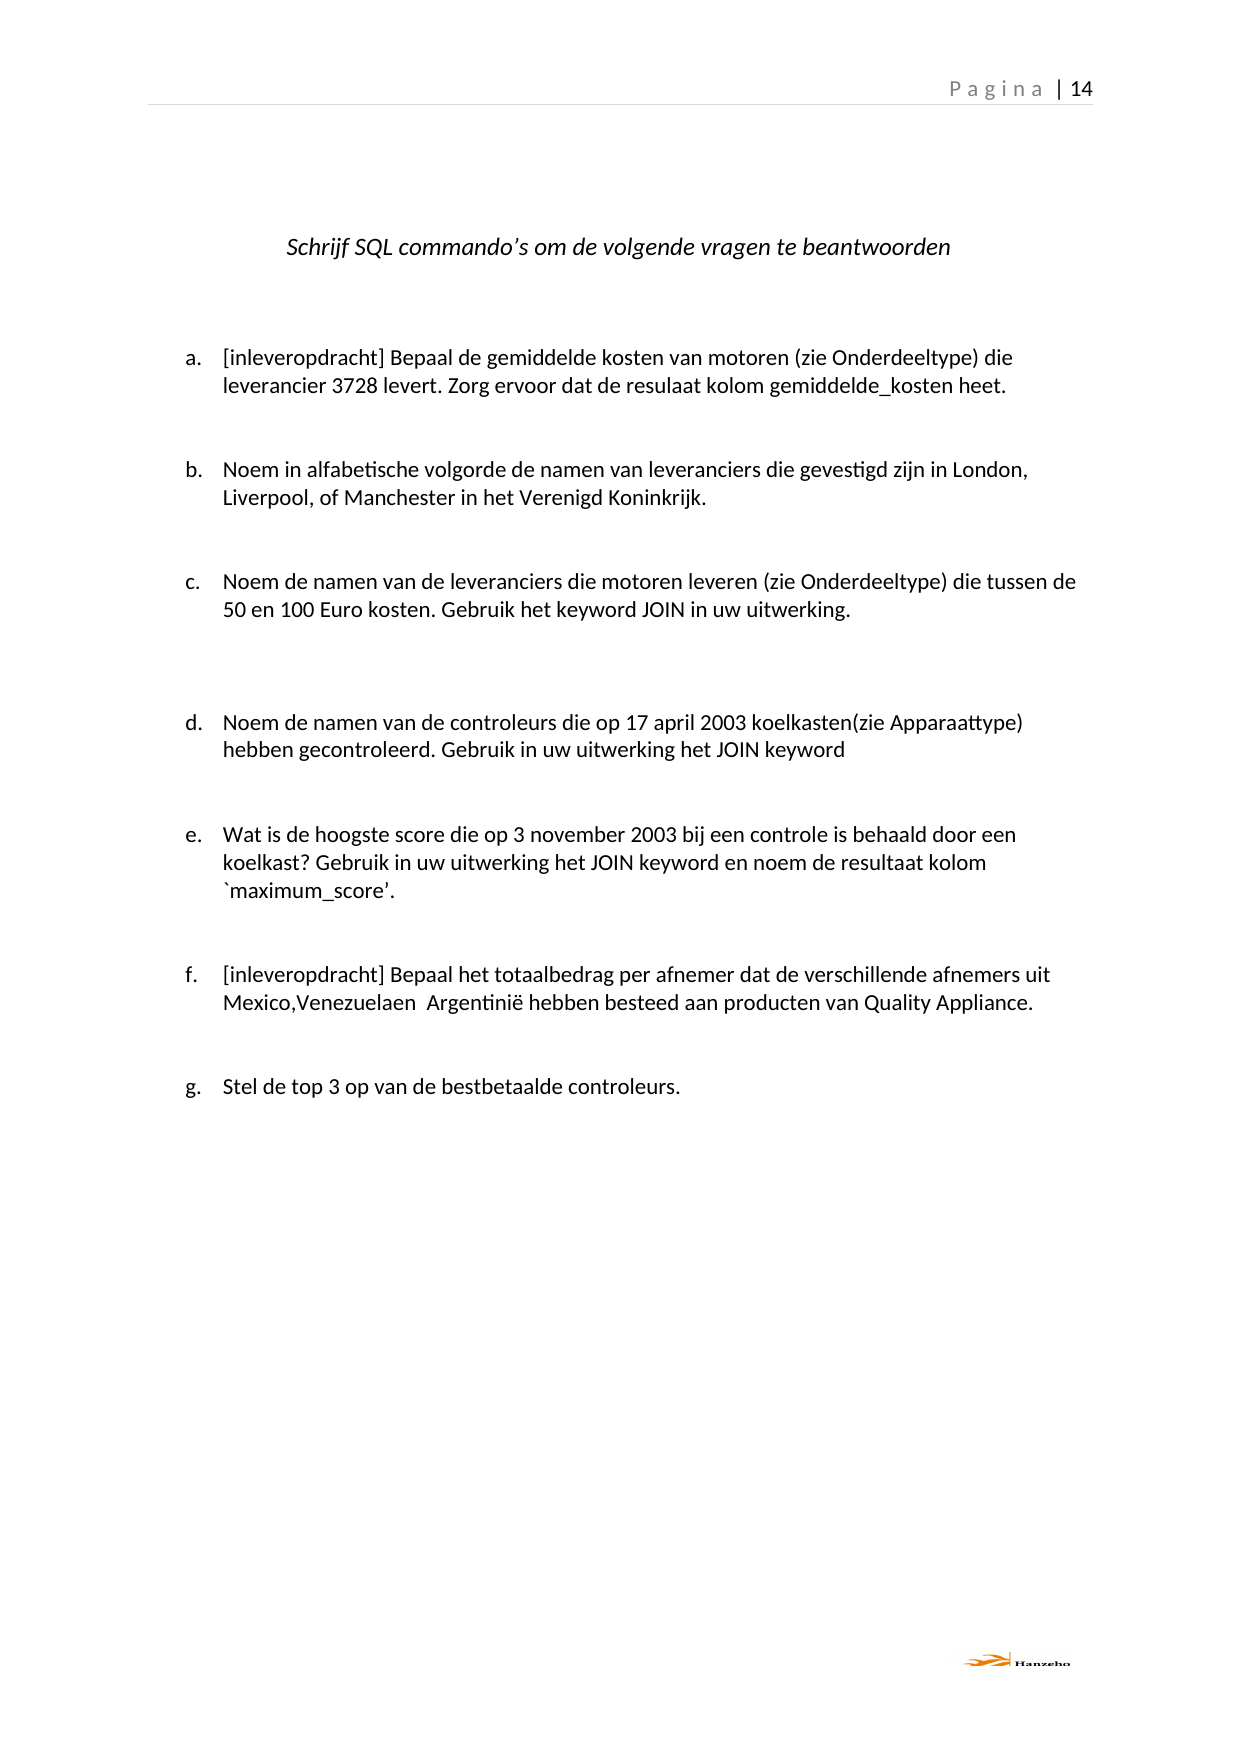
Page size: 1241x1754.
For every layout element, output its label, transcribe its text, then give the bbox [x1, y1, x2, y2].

list Wat is de hoogste score die op 3 november 2003 bij een controle is behaald door een koelkast? Gebruik in uw uitwerking het JOIN keyword en noem de resultaat kolom `maximum_score’. [185, 820, 1093, 904]
list [inleveropdracht] Bepaal het totaalbedrag per afnemer dat de verschillende afnemers uit Mexico,Venezuelaen Argentinië hebben besteed aan producten van Quality Appliance. [185, 960, 1093, 1016]
list Noem de namen van de leveranciers die motoren leveren (zie Onderdeeltype) die tussen de 50 en 100 Euro kosten. Gebruik het keyword JOIN in uw uitwerking. [185, 567, 1093, 623]
list Stel de top 3 op van de bestbetaalde controleurs. [185, 1072, 1093, 1100]
list Noem in alfabetische volgorde de namen van leveranciers die gevestigd zijn in London, Liverpool, of Manchester in het Verenigd Koninkrijk. [185, 455, 1093, 511]
text Schrijf SQL commando’s om de volgende vragen te beantwoorden [148, 231, 1093, 262]
list Noem de namen van de controleurs die op 17 april 2003 koelkasten(zie Apparaattype) hebben gecontroleerd. Gebruik in uw uitwerking het JOIN keyword [185, 708, 1093, 764]
list [inleveropdracht] Bepaal de gemiddelde kosten van motoren (zie Onderdeeltype) die leverancier 3728 levert. Zorg ervoor dat de resulaat kolom gemiddelde_kosten heet. [185, 343, 1093, 399]
picture [952, 1652, 1194, 1681]
